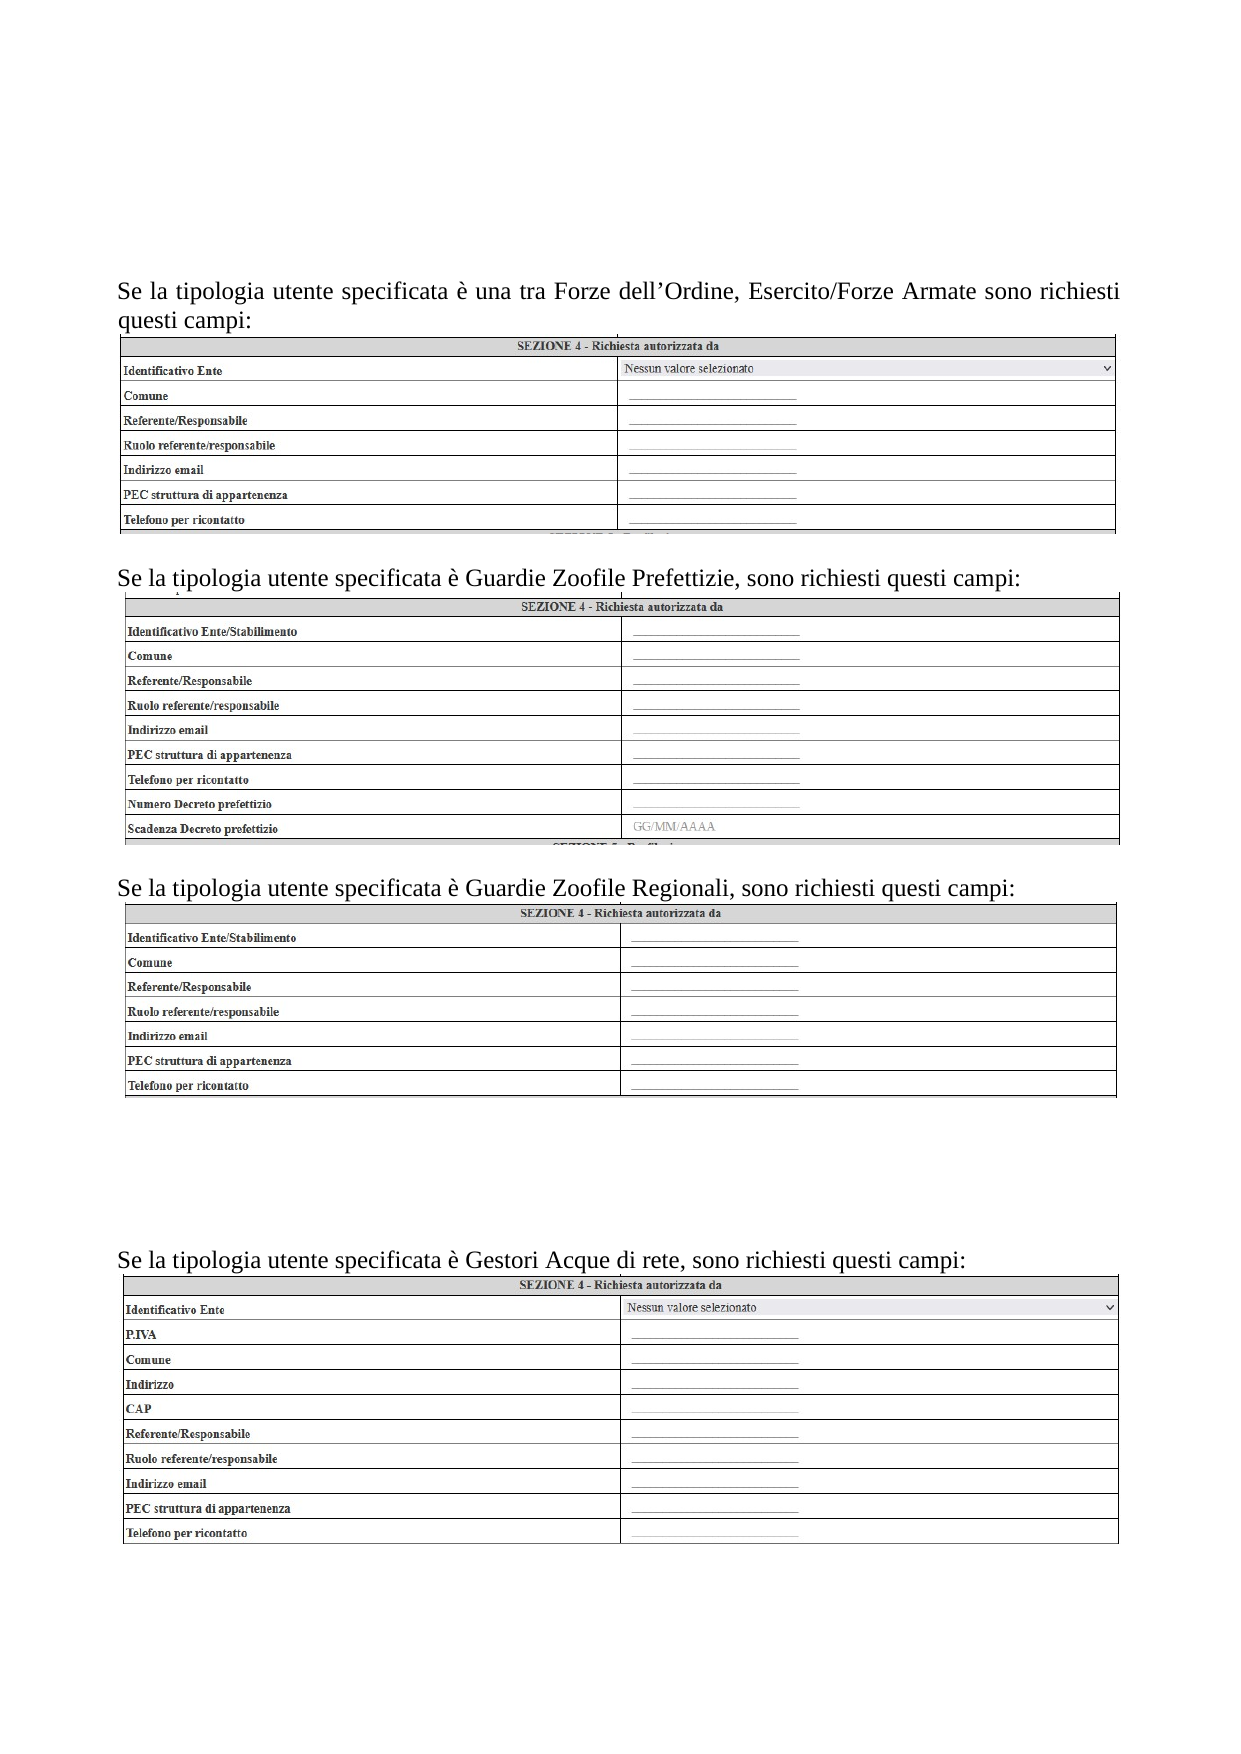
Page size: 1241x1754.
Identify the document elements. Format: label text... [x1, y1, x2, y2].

picture [118, 902, 1122, 1098]
picture [118, 334, 1122, 534]
text Se la tipologia utente specificata è Guardie Zoofile Regionali, sono richiesti questi campi: [117, 873, 1122, 902]
text Se la tipologia utente specificata è Guardie Zoofile Prefettizie, sono richiesti questi campi: [117, 563, 1122, 592]
picture [118, 1274, 1122, 1544]
text Se la tipologia utente specificata è una tra Forze dell’Ordine, Esercito/Forze Armate sono richiesti questi campi: [117, 276, 1122, 334]
picture [118, 592, 1122, 845]
text Se la tipologia utente specificata è Gestori Acque di rete, sono richiesti questi campi: [117, 1245, 1122, 1273]
